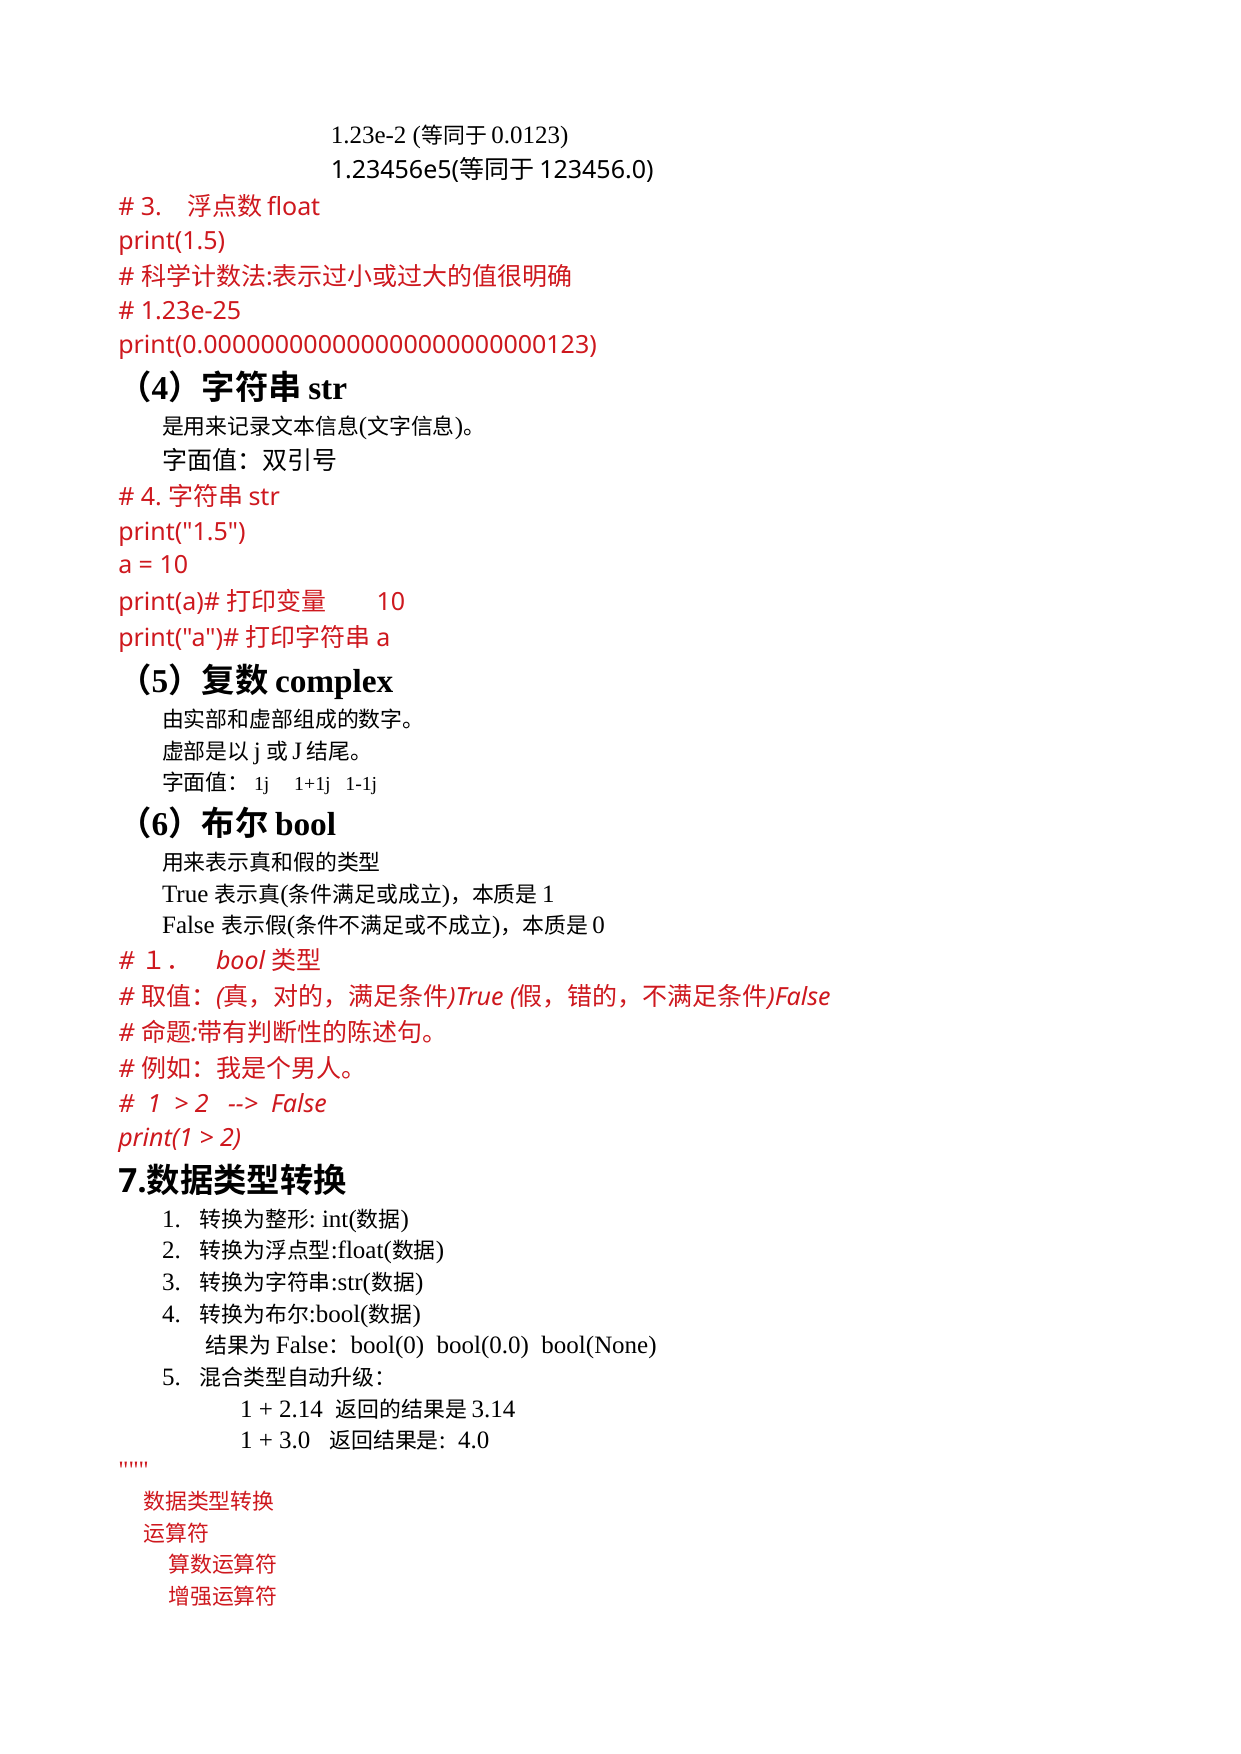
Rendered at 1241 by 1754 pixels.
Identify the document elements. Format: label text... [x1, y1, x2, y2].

subtitle 7.数据类型转换 [118, 1153, 1122, 1202]
text 增强运算符 [118, 1579, 1122, 1611]
list print(1.5) [118, 222, 1122, 256]
text # 例如：我是个男人。 [118, 1049, 1122, 1085]
text """ [118, 1455, 1122, 1484]
list print("a")# 打印字符串 a [118, 617, 1122, 654]
list # 科学计数法:表示过小或过大的值很明确 [118, 256, 1122, 293]
list # 4. 字符串str [118, 477, 1122, 513]
list a = 10 [118, 547, 1122, 581]
text 用来表示真和假的类型 [118, 845, 1122, 877]
subtitle （4）字符串str [118, 361, 1122, 409]
list 转换为浮点型:float(数据) [162, 1233, 1122, 1265]
text 由实部和虚部组成的数字。 [118, 702, 1122, 734]
text 虚部是以j或J结尾。 [118, 734, 1122, 765]
list print(a)# 打印变量 10 [118, 581, 1122, 617]
text 结果为False：bool(0) bool(0.0) bool(None) [118, 1328, 1122, 1360]
list 转换为布尔:bool(数据) [162, 1297, 1122, 1328]
text False 表示假(条件不满足或不成立)，本质是0 [118, 908, 1122, 940]
text 算数运算符 [118, 1547, 1122, 1579]
subtitle （6）布尔bool [118, 797, 1122, 845]
list # 3. 浮点数float [118, 186, 1122, 222]
text # １． bool 类型 [118, 940, 1122, 976]
text # 取值：(真，对的，满足条件)True (假，错的，不满足条件)False [118, 976, 1122, 1013]
text 1 + 3.0 返回结果是: 4.0 [227, 1423, 1122, 1455]
list 转换为整形: int(数据) [162, 1202, 1122, 1233]
list print("1.5") [118, 513, 1122, 547]
subtitle （5）复数complex [118, 654, 1122, 702]
text True 表示真(条件满足或成立)，本质是1 [118, 877, 1122, 908]
text 字面值：双引号 [118, 441, 1122, 477]
text 运算符 [118, 1516, 1122, 1547]
text # 1 > 2 --> False [118, 1085, 1122, 1119]
list 1.23456e5(等同于123456.0) [162, 150, 1122, 186]
list 转换为字符串:str(数据) [162, 1265, 1122, 1297]
text 是用来记录文本信息(文字信息)。 [118, 409, 1122, 441]
text 1 + 2.14 返回的结果是 3.14 [227, 1392, 1122, 1423]
list 1.23e-2 (等同于0.0123) [162, 118, 1122, 150]
list print(0.000000000000000000000000123) [118, 327, 1122, 361]
text print(1 > 2) [118, 1119, 1122, 1153]
text # 命题:带有判断性的陈述句。 [118, 1013, 1122, 1049]
list 混合类型自动升级： [162, 1360, 1122, 1392]
text 数据类型转换 [118, 1484, 1122, 1516]
list # 1.23e-25 [118, 293, 1122, 327]
text 字面值： 1j 1+1j 1-1j [118, 765, 1122, 797]
